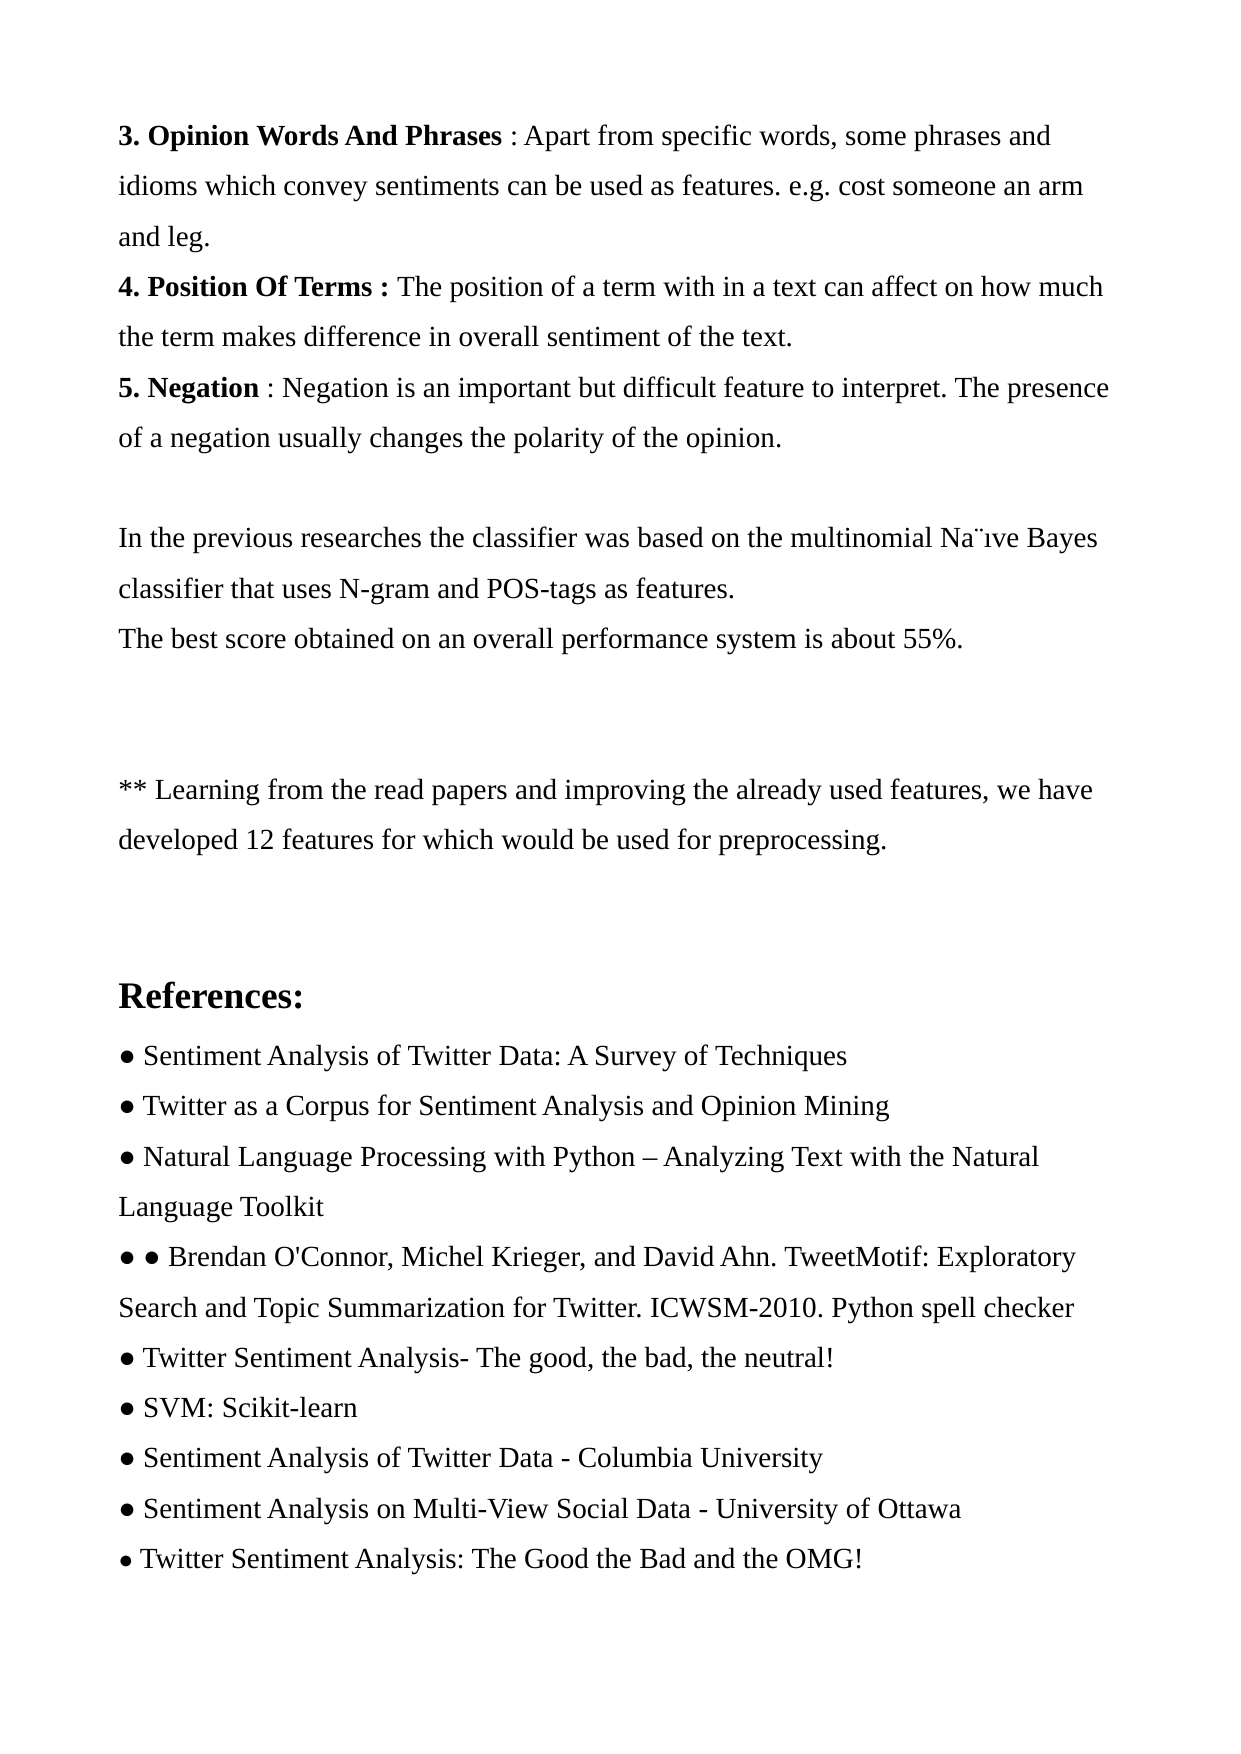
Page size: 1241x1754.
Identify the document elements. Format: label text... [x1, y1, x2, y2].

text ● Sentiment Analysis of Twitter Data: A Survey of Techniques [118, 1038, 1122, 1072]
text ● Sentiment Analysis of Twitter Data - Columbia University [118, 1441, 1122, 1474]
text 4. Position Of Terms : The position of a term with in a text can affect on how much the term makes difference in overall sentiment of the text. [118, 269, 1122, 353]
text ● Twitter as a Corpus for Sentiment Analysis and Opinion Mining [118, 1088, 1122, 1122]
text 3. Opinion Words And Phrases : Apart from specific words, some phrases and idioms which convey sentiments can be used as features. e.g. cost someone an arm and leg. [118, 118, 1122, 252]
text The best score obtained on an overall performance system is about 55%. [118, 621, 1122, 655]
text 5. Negation : Negation is an important but difficult feature to interpret. The presence of a negation usually changes the polarity of the opinion. [118, 370, 1122, 453]
text References: [118, 973, 1122, 1017]
text ● SVM: Scikit-learn [118, 1390, 1122, 1424]
text ● Natural Language Processing with Python – Analyzing Text with the Natural Language Toolkit [118, 1139, 1122, 1223]
text ● Twitter Sentiment Analysis- The good, the bad, the neutral! [118, 1340, 1122, 1373]
text ● ● Brendan O'Connor, Michel Krieger, and David Ahn. TweetMotif: Exploratory Search and Topic Summarization for Twitter. ICWSM-2010. Python spell checker [118, 1239, 1122, 1323]
text In the previous researches the classifier was based on the multinomial Na¨ıve Bayes classifier that uses N-gram and POS-tags as features. [118, 521, 1122, 604]
text ** Learning from the read papers and improving the already used features, we have developed 12 features for which would be used for preprocessing. [118, 772, 1122, 856]
text ● Twitter Sentiment Analysis: The Good the Bad and the OMG! [118, 1541, 1122, 1575]
text ● Sentiment Analysis on Multi-View Social Data - University of Ottawa [118, 1491, 1122, 1524]
